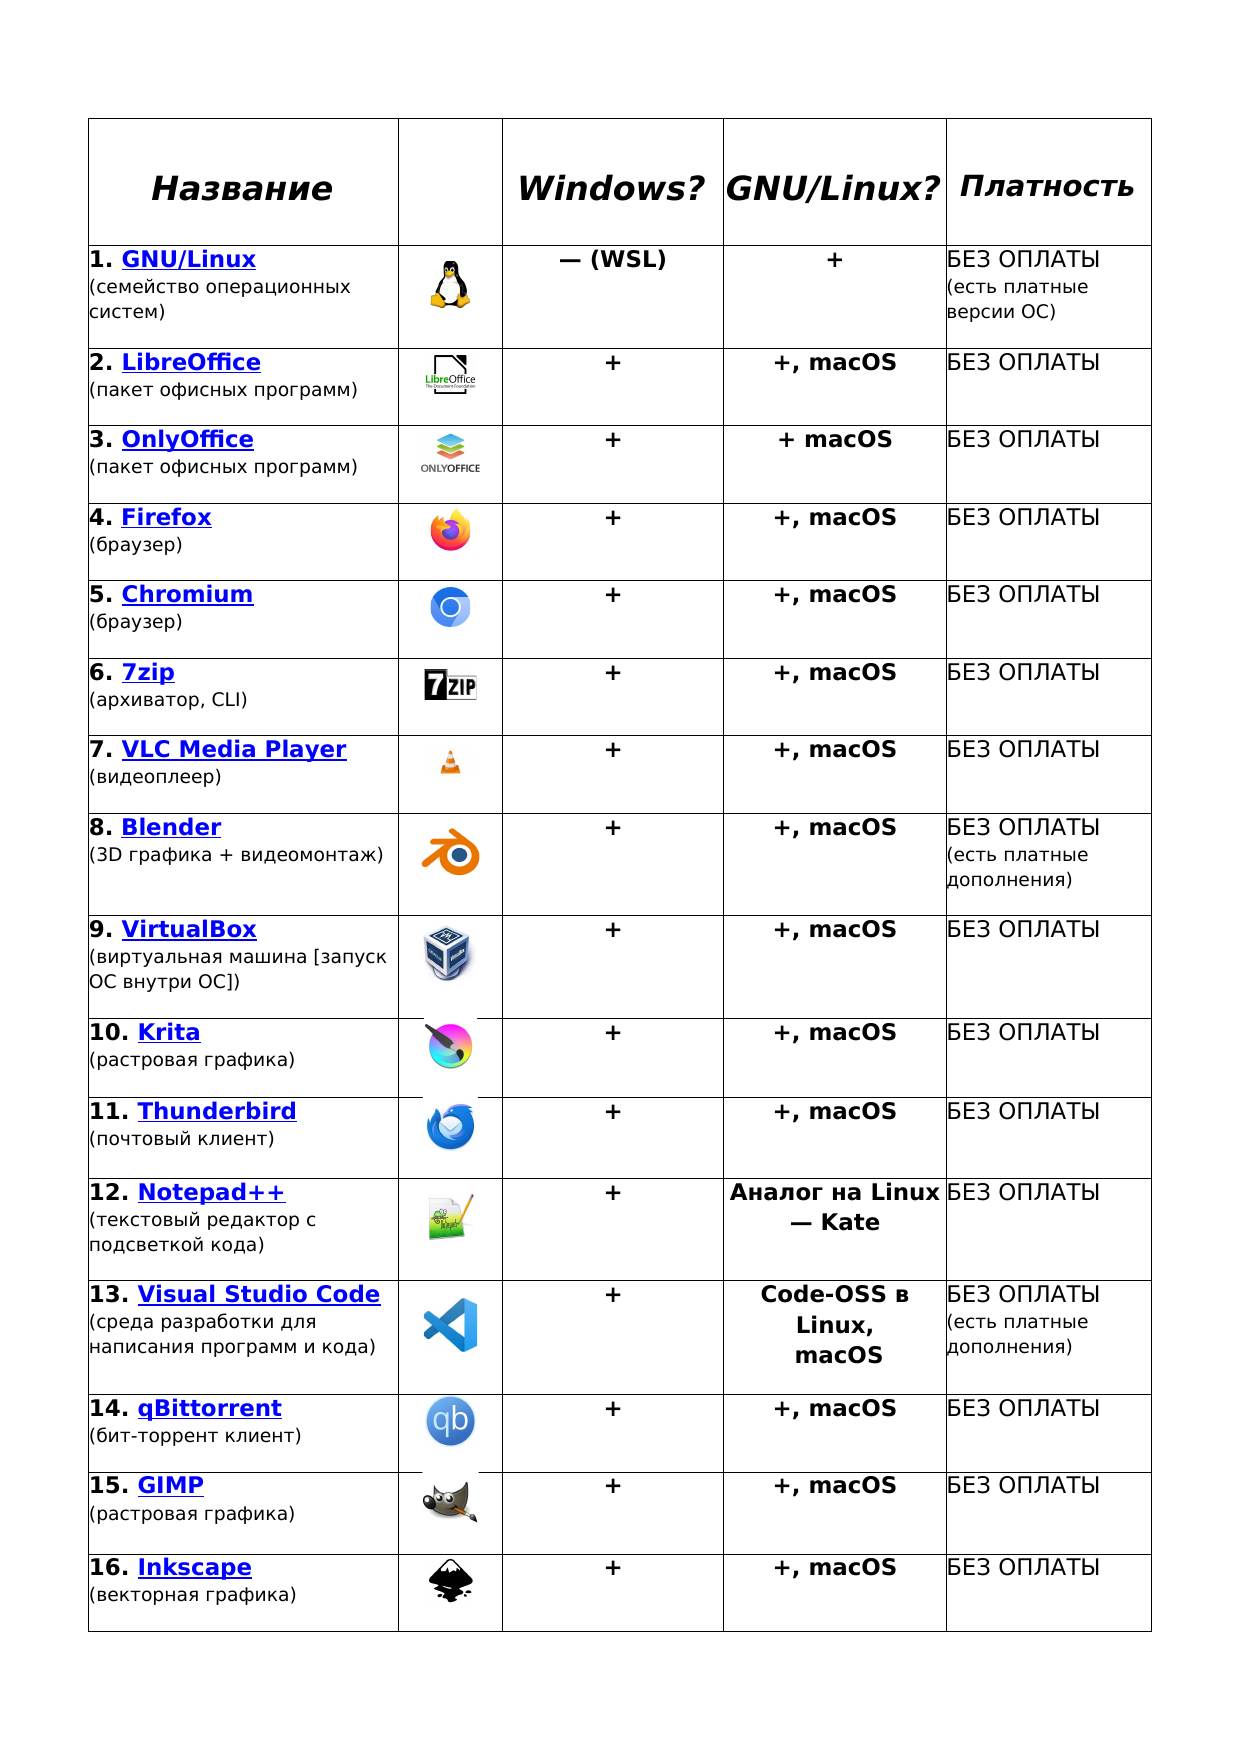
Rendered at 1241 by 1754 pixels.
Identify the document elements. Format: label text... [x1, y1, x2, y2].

table_cell + [503, 581, 723, 658]
table_cell + [503, 1473, 723, 1553]
table_cell +, macOS [724, 581, 946, 658]
picture [423, 1298, 478, 1352]
table_cell БЕЗ ОПЛАТЫ (есть платные дополнения) [947, 814, 1151, 915]
table_cell + [503, 1179, 723, 1280]
table_cell + [503, 1098, 723, 1178]
table_cell 2. LibreOffice (пакет офисных программ) [89, 349, 398, 425]
table_cell +, macOS [724, 1395, 946, 1472]
table_cell 15. GIMP (растровая графика) [89, 1473, 398, 1553]
table_cell [399, 349, 502, 425]
table_cell 7. VLC Media Player (видеоплеер) [89, 736, 398, 813]
table_cell БЕЗ ОПЛАТЫ (есть платные версии ОС) [947, 246, 1151, 348]
table_cell БЕЗ ОПЛАТЫ [947, 1473, 1151, 1553]
table_cell — (WSL) [503, 246, 723, 348]
table_cell + [724, 246, 946, 348]
table_cell +, macOS [724, 504, 946, 580]
picture [423, 1018, 478, 1073]
table_cell 4. Firefox (браузер) [89, 504, 398, 580]
table_cell 16. Inkscape (векторная графика) [89, 1555, 398, 1631]
table_cell +, macOS [724, 916, 946, 1018]
table_cell + [503, 814, 723, 915]
picture [421, 925, 480, 984]
picture [421, 828, 480, 876]
table_cell [399, 1098, 502, 1178]
table_cell БЕЗ ОПЛАТЫ [947, 1179, 1151, 1280]
table_cell [399, 581, 502, 658]
table_cell [399, 1555, 502, 1631]
table_cell + [503, 1555, 723, 1631]
table_cell + [503, 349, 723, 425]
picture [427, 747, 474, 777]
table_cell [399, 1019, 502, 1097]
table_cell 8. Blender (3D графика + видеомонтаж) [89, 814, 398, 915]
table_cell +, macOS [724, 814, 946, 915]
picture [430, 261, 471, 308]
table_cell +, macOS [724, 1019, 946, 1097]
picture [422, 1472, 479, 1529]
table_cell БЕЗ ОПЛАТЫ [947, 581, 1151, 658]
table_cell 6. 7zip (архиватор, CLI) [89, 659, 398, 735]
table_cell + macOS [724, 426, 946, 503]
table_cell +, macOS [724, 1473, 946, 1553]
picture [421, 432, 480, 472]
picture [424, 669, 477, 700]
picture [426, 1193, 475, 1241]
table_header GNU/Linux? [724, 119, 946, 245]
table_cell [399, 426, 502, 503]
table_cell +, macOS [724, 1098, 946, 1178]
table_cell +, macOS [724, 659, 946, 735]
table_cell + [503, 916, 723, 1018]
table_cell [399, 1281, 502, 1394]
table_header Windows? [503, 119, 723, 245]
picture [422, 1097, 478, 1154]
table_cell 11. Thunderbird (почтовый клиент) [89, 1098, 398, 1178]
table_cell БЕЗ ОПЛАТЫ [947, 1098, 1151, 1178]
table_cell 14. qBittorrent (бит-торрент клиент) [89, 1395, 398, 1472]
table_cell [399, 659, 502, 735]
table_cell 9. VirtualBox (виртуальная машина [запуск ОС внутри ОС]) [89, 916, 398, 1018]
table_cell БЕЗ ОПЛАТЫ (есть платные дополнения) [947, 1281, 1151, 1394]
table_cell [399, 504, 502, 580]
table_header Платность [947, 119, 1151, 245]
table_cell [399, 246, 502, 348]
table_cell 12. Notepad++ (текстовый редактор с подсветкой кода) [89, 1179, 398, 1280]
table_cell БЕЗ ОПЛАТЫ [947, 736, 1151, 813]
table_cell [399, 1395, 502, 1472]
table_cell БЕЗ ОПЛАТЫ [947, 1555, 1151, 1631]
picture [430, 587, 471, 627]
table_cell [399, 814, 502, 915]
picture [424, 355, 477, 394]
table_cell + [503, 1019, 723, 1097]
table_cell + [503, 1395, 723, 1472]
picture [430, 508, 471, 551]
table_cell [399, 736, 502, 813]
table_cell +, macOS [724, 736, 946, 813]
table_cell 13. Visual Studio Code (среда разработки для написания программ и кода) [89, 1281, 398, 1394]
table_cell 1. GNU/Linux (семейство операционных систем) [89, 246, 398, 348]
table_cell + [503, 504, 723, 580]
table_cell + [503, 659, 723, 735]
table_cell БЕЗ ОПЛАТЫ [947, 426, 1151, 503]
table_cell Аналог на Linux — Kate [724, 1179, 946, 1280]
table_cell +, macOS [724, 349, 946, 425]
table_cell БЕЗ ОПЛАТЫ [947, 1395, 1151, 1472]
table_cell +, macOS [724, 1555, 946, 1631]
table_cell БЕЗ ОПЛАТЫ [947, 1019, 1151, 1097]
table_cell БЕЗ ОПЛАТЫ [947, 349, 1151, 425]
table_cell БЕЗ ОПЛАТЫ [947, 504, 1151, 580]
table_cell [399, 916, 502, 1018]
table_cell + [503, 426, 723, 503]
table_cell 10. Krita (растровая графика) [89, 1019, 398, 1097]
table_cell БЕЗ ОПЛАТЫ [947, 916, 1151, 1018]
table_cell Code-OSS в Linux, macOS [724, 1281, 946, 1394]
picture [425, 1395, 476, 1447]
table_cell 5. Chromium (браузер) [89, 581, 398, 658]
table_cell [399, 1179, 502, 1280]
table_cell БЕЗ ОПЛАТЫ [947, 659, 1151, 735]
picture [427, 1557, 474, 1604]
table_cell + [503, 736, 723, 813]
table_header [399, 119, 502, 245]
table_cell [399, 1473, 502, 1553]
table_header Название [89, 119, 398, 245]
table_cell 3. OnlyOffice (пакет офисных программ) [89, 426, 398, 503]
table_cell + [503, 1281, 723, 1394]
